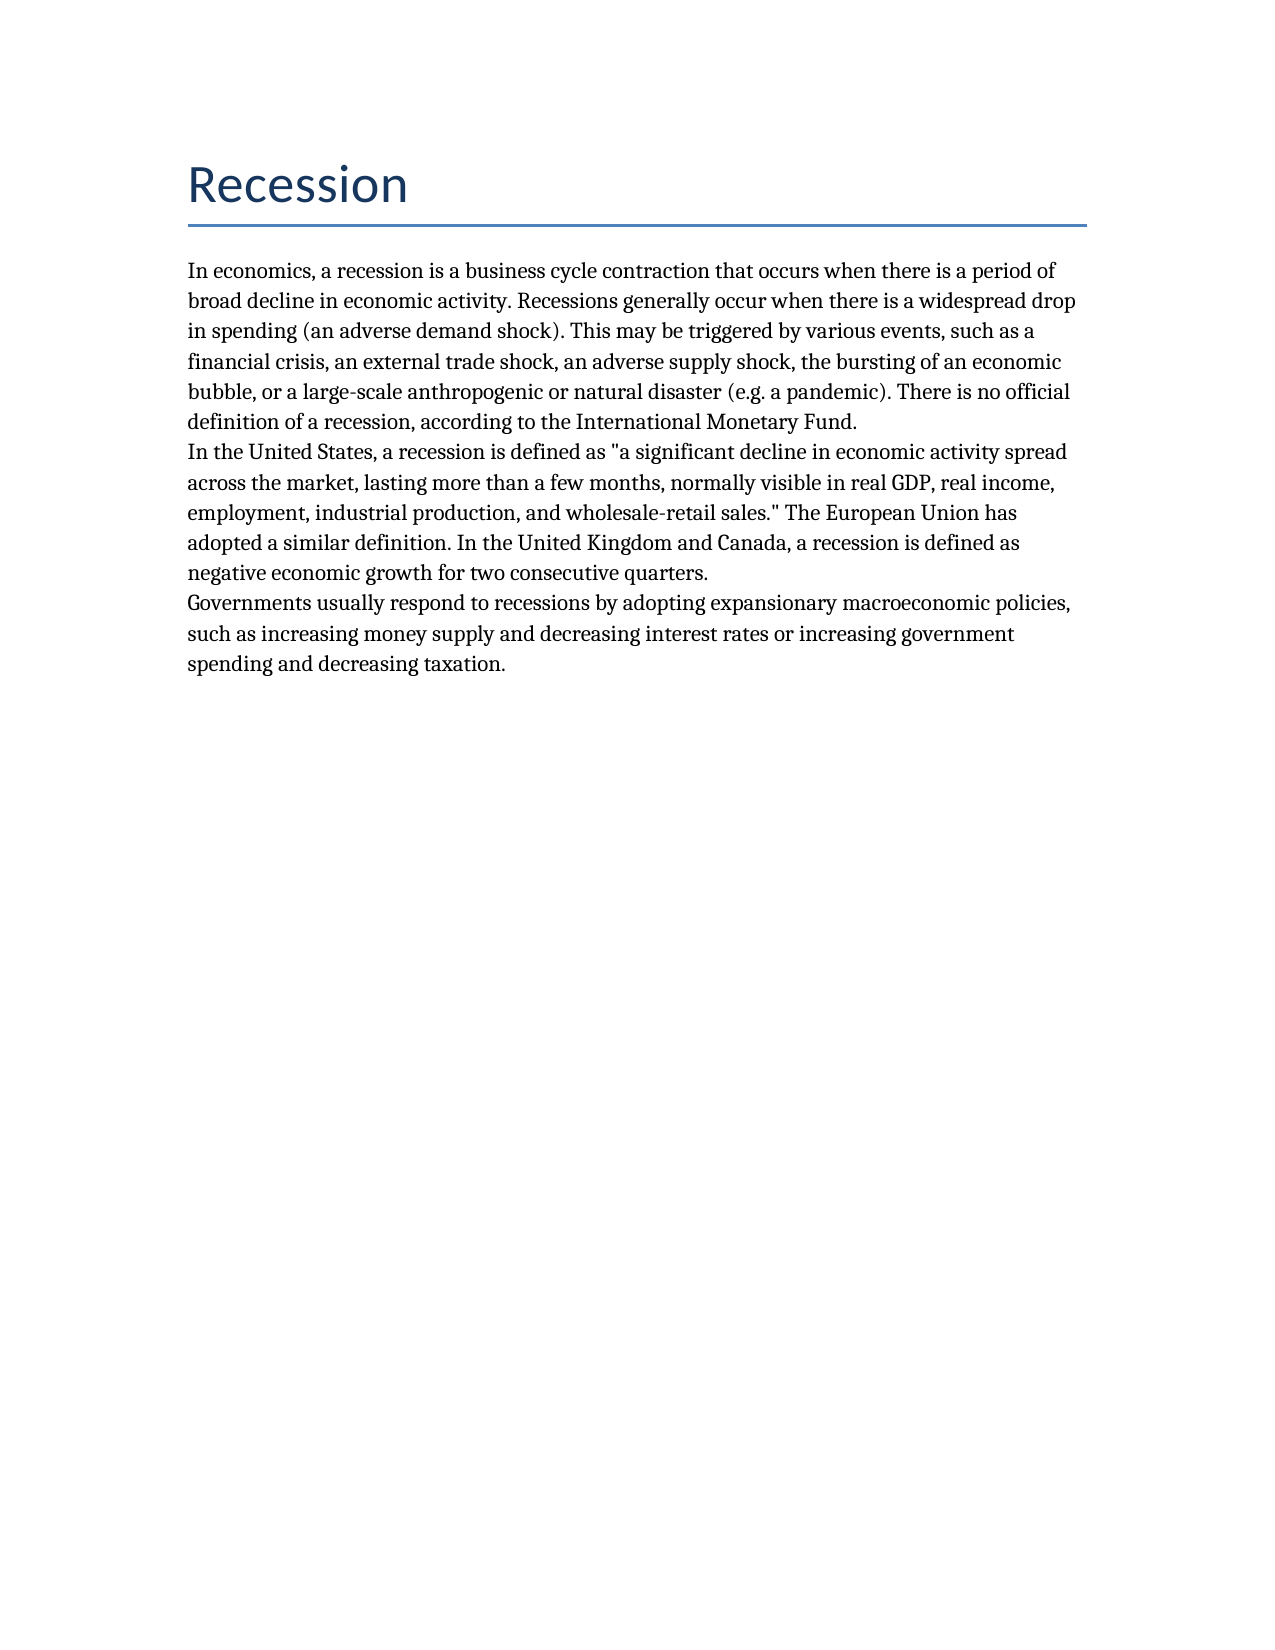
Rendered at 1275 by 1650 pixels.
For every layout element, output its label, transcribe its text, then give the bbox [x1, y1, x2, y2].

text In economics, a recession is a business cycle contraction that occurs when there is a period of broad decline in economic activity. Recessions generally occur when there is a widespread drop in spending (an adverse demand shock). This may be triggered by various events, such as a financial crisis, an external trade shock, an adverse supply shock, the bursting of an economic bubble, or a large-scale anthropogenic or natural disaster (e.g. a pandemic). There is no official definition of a recession, according to the International Monetary Fund. In the United States, a recession is defined as "a significant decline in economic activity spread across the market, lasting more than a few months, normally visible in real GDP, real income, employment, industrial production, and wholesale-retail sales." The European Union has adopted a similar definition. In the United Kingdom and Canada, a recession is defined as negative economic growth for two consecutive quarters. Governments usually respond to recessions by adopting expansionary macroeconomic policies, such as increasing money supply and decreasing interest rates or increasing government spending and decreasing taxation. [187, 258, 1087, 677]
title Recession [187, 150, 1087, 227]
